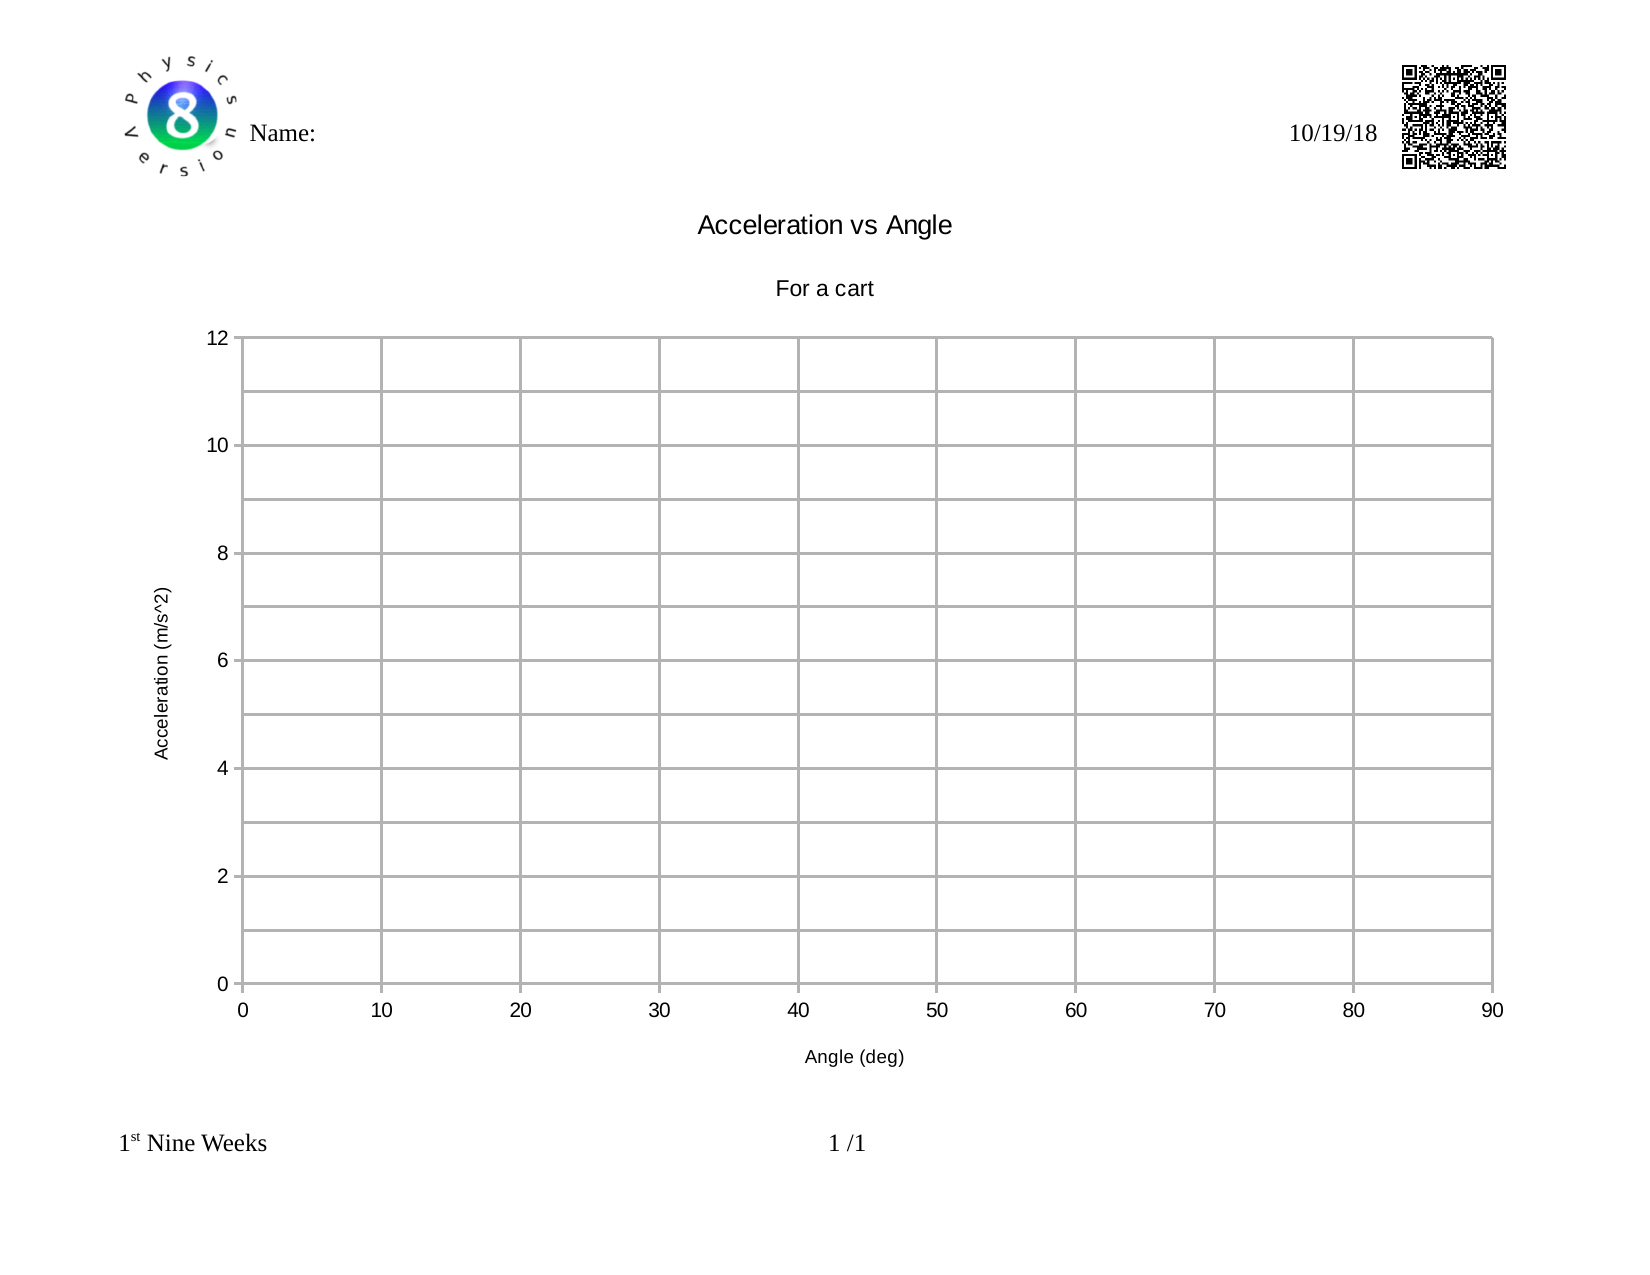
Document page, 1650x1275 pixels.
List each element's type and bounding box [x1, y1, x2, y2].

picture [1393, 56, 1514, 176]
picture [124, 56, 237, 176]
